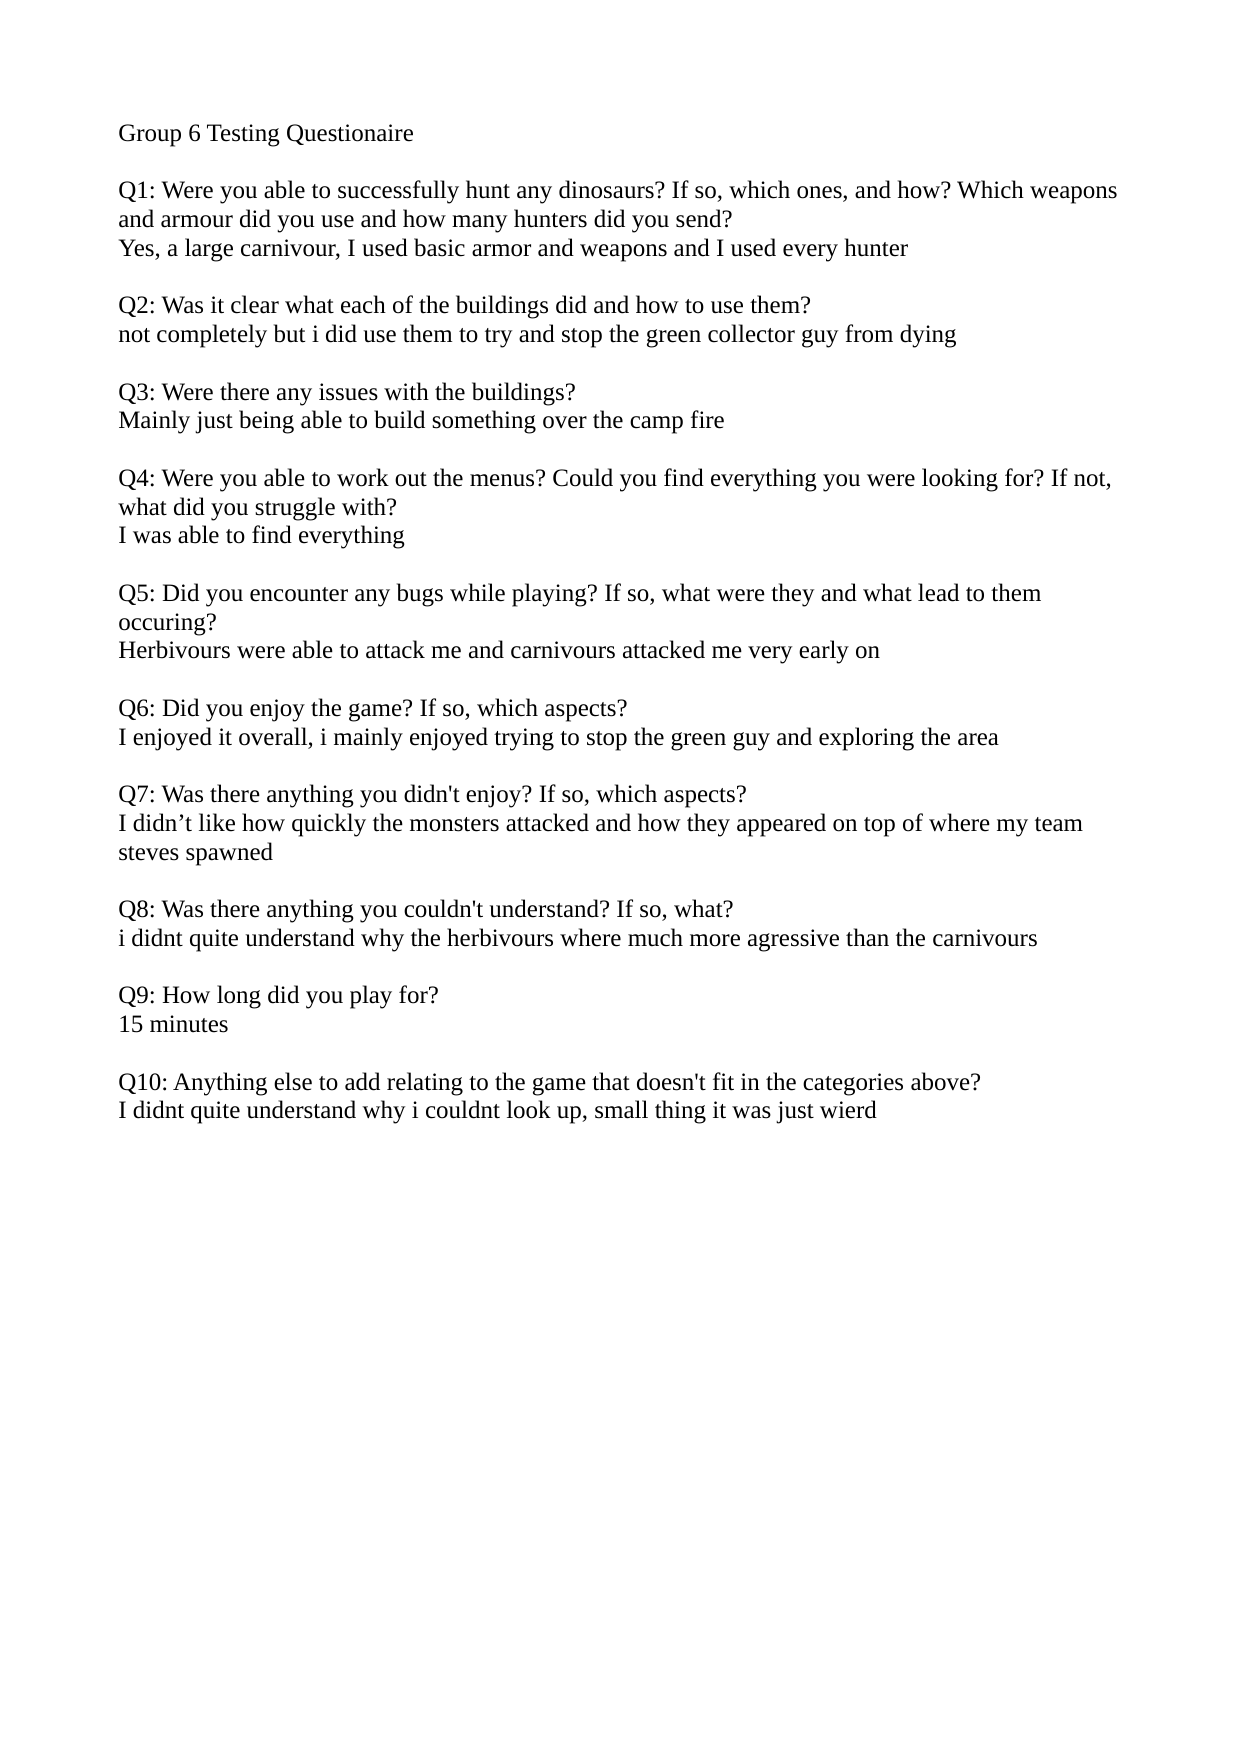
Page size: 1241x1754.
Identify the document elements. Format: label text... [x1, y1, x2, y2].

text I was able to find everything [118, 521, 1122, 549]
text i didnt quite understand why the herbivours where much more agressive than the carnivours [118, 923, 1122, 952]
text Q7: Was there anything you didn't enjoy? If so, which aspects? [118, 779, 1122, 808]
text Herbivours were able to attack me and carnivours attacked me very early on [118, 636, 1122, 664]
text Q5: Did you encounter any bugs while playing? If so, what were they and what lead to them occuring? [118, 578, 1122, 636]
text Q4: Were you able to work out the menus? Could you find everything you were looking for? If not, what did you struggle with? [118, 463, 1122, 521]
text Mainly just being able to build something over the camp fire [118, 406, 1122, 434]
text not completely but i did use them to try and stop the green collector guy from dying [118, 319, 1122, 348]
text I didn’t like how quickly the monsters attacked and how they appeared on top of where my team steves spawned [118, 808, 1122, 866]
text 15 minutes [118, 1009, 1122, 1038]
text Q1: Were you able to successfully hunt any dinosaurs? If so, which ones, and how? Which weapons and armour did you use and how many hunters did you send? [118, 176, 1122, 233]
text Q9: How long did you play for? [118, 981, 1122, 1009]
text I enjoyed it overall, i mainly enjoyed trying to stop the green guy and exploring the area [118, 722, 1122, 751]
text Q3: Were there any issues with the buildings? [118, 377, 1122, 406]
text Q8: Was there anything you couldn't understand? If so, what? [118, 894, 1122, 923]
text Group 6 Testing Questionaire [118, 118, 1122, 147]
text Q2: Was it clear what each of the buildings did and how to use them? [118, 291, 1122, 319]
text Q10: Anything else to add relating to the game that doesn't fit in the categories above? [118, 1067, 1122, 1096]
text Yes, a large carnivour, I used basic armor and weapons and I used every hunter [118, 233, 1122, 262]
text Q6: Did you enjoy the game? If so, which aspects? [118, 693, 1122, 722]
text I didnt quite understand why i couldnt look up, small thing it was just wierd [118, 1096, 1122, 1124]
